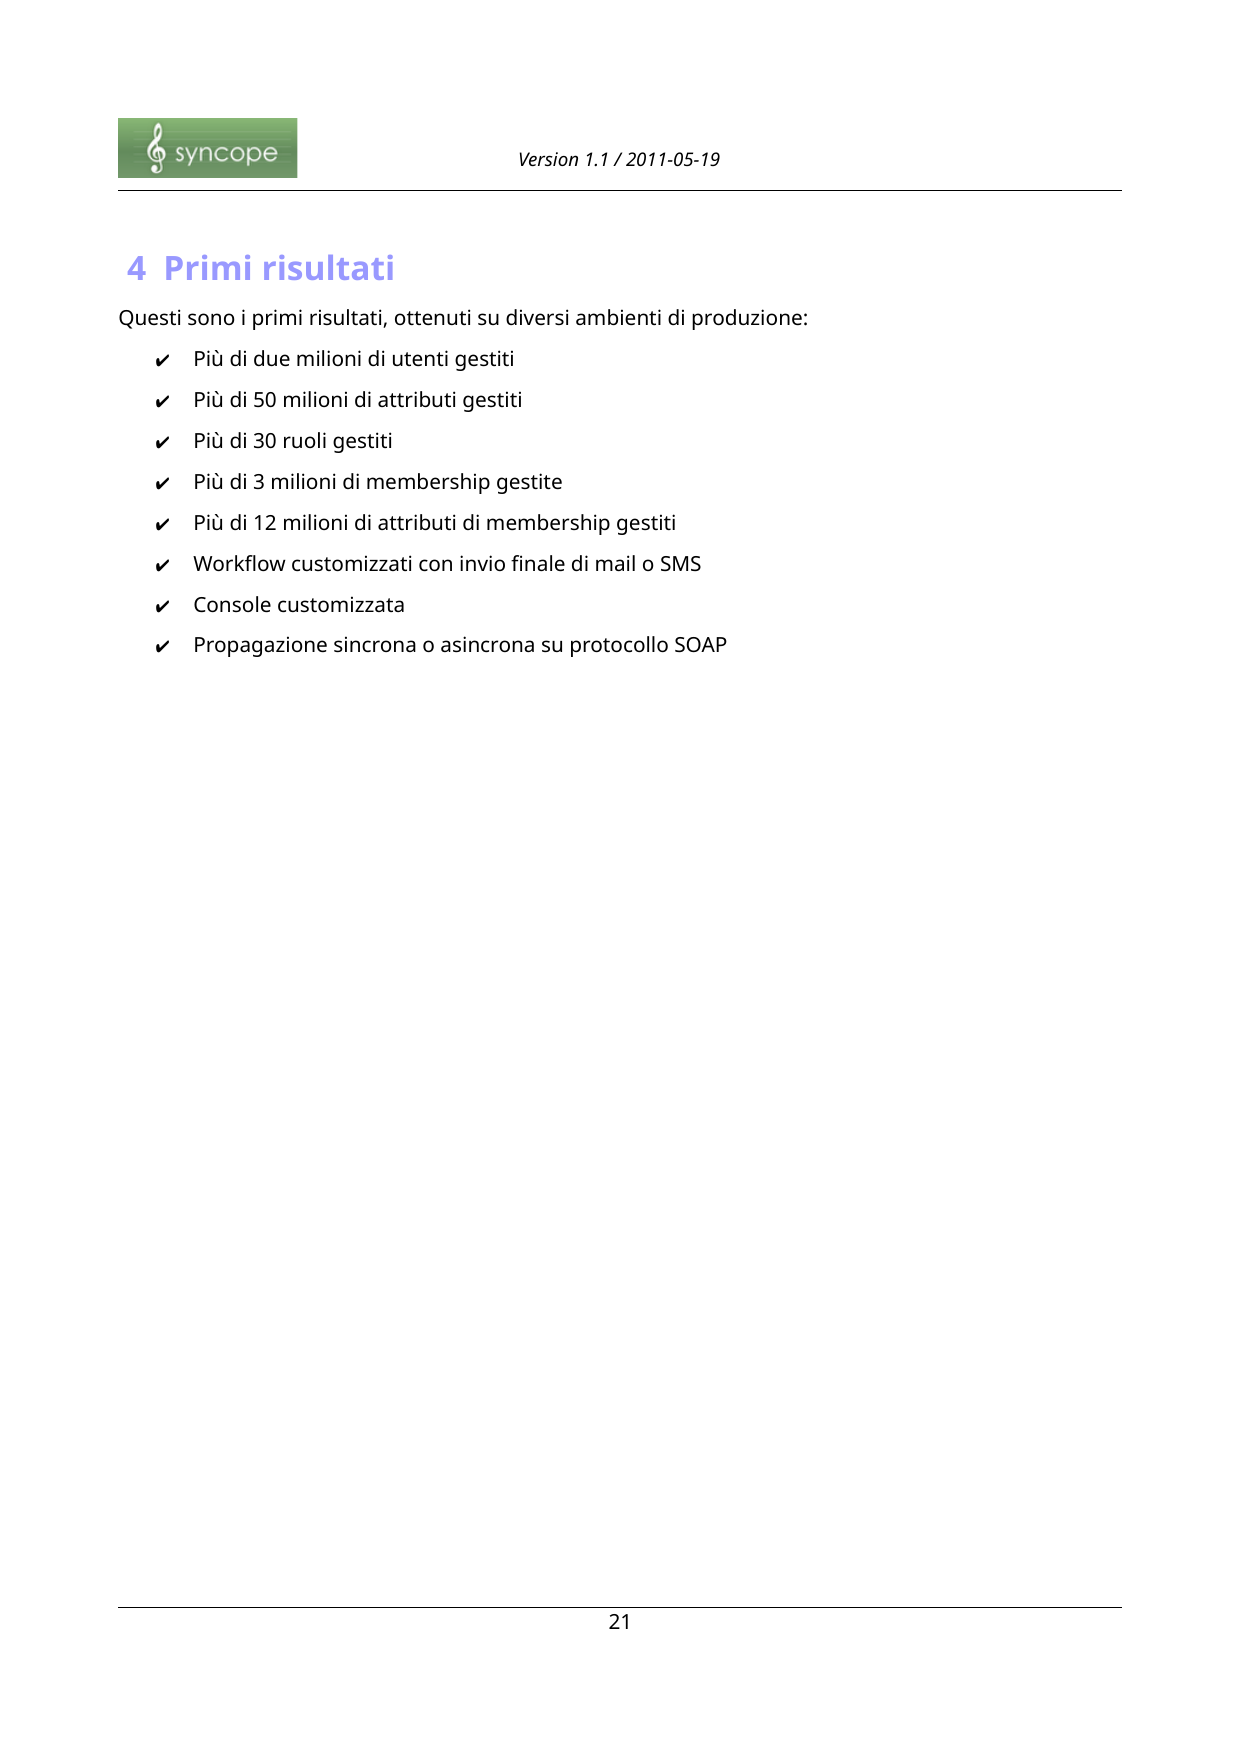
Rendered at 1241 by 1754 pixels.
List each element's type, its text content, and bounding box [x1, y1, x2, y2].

list Più di 3 milioni di membership gestite [156, 467, 1122, 495]
picture [118, 118, 298, 178]
subtitle Primi risultati [118, 245, 1122, 291]
text Questi sono i primi risultati, ottenuti su diversi ambienti di produzione: [118, 303, 1122, 332]
list Console customizzata [156, 590, 1122, 618]
list Più di 12 milioni di attributi di membership gestiti [156, 508, 1122, 536]
list Più di 30 ruoli gestiti [156, 426, 1122, 454]
list Più di 50 milioni di attributi gestiti [156, 385, 1122, 413]
list Propagazione sincrona o asincrona su protocollo SOAP [156, 631, 1122, 659]
list Più di due milioni di utenti gestiti [156, 344, 1122, 372]
list Workflow customizzati con invio finale di mail o SMS [156, 549, 1122, 577]
